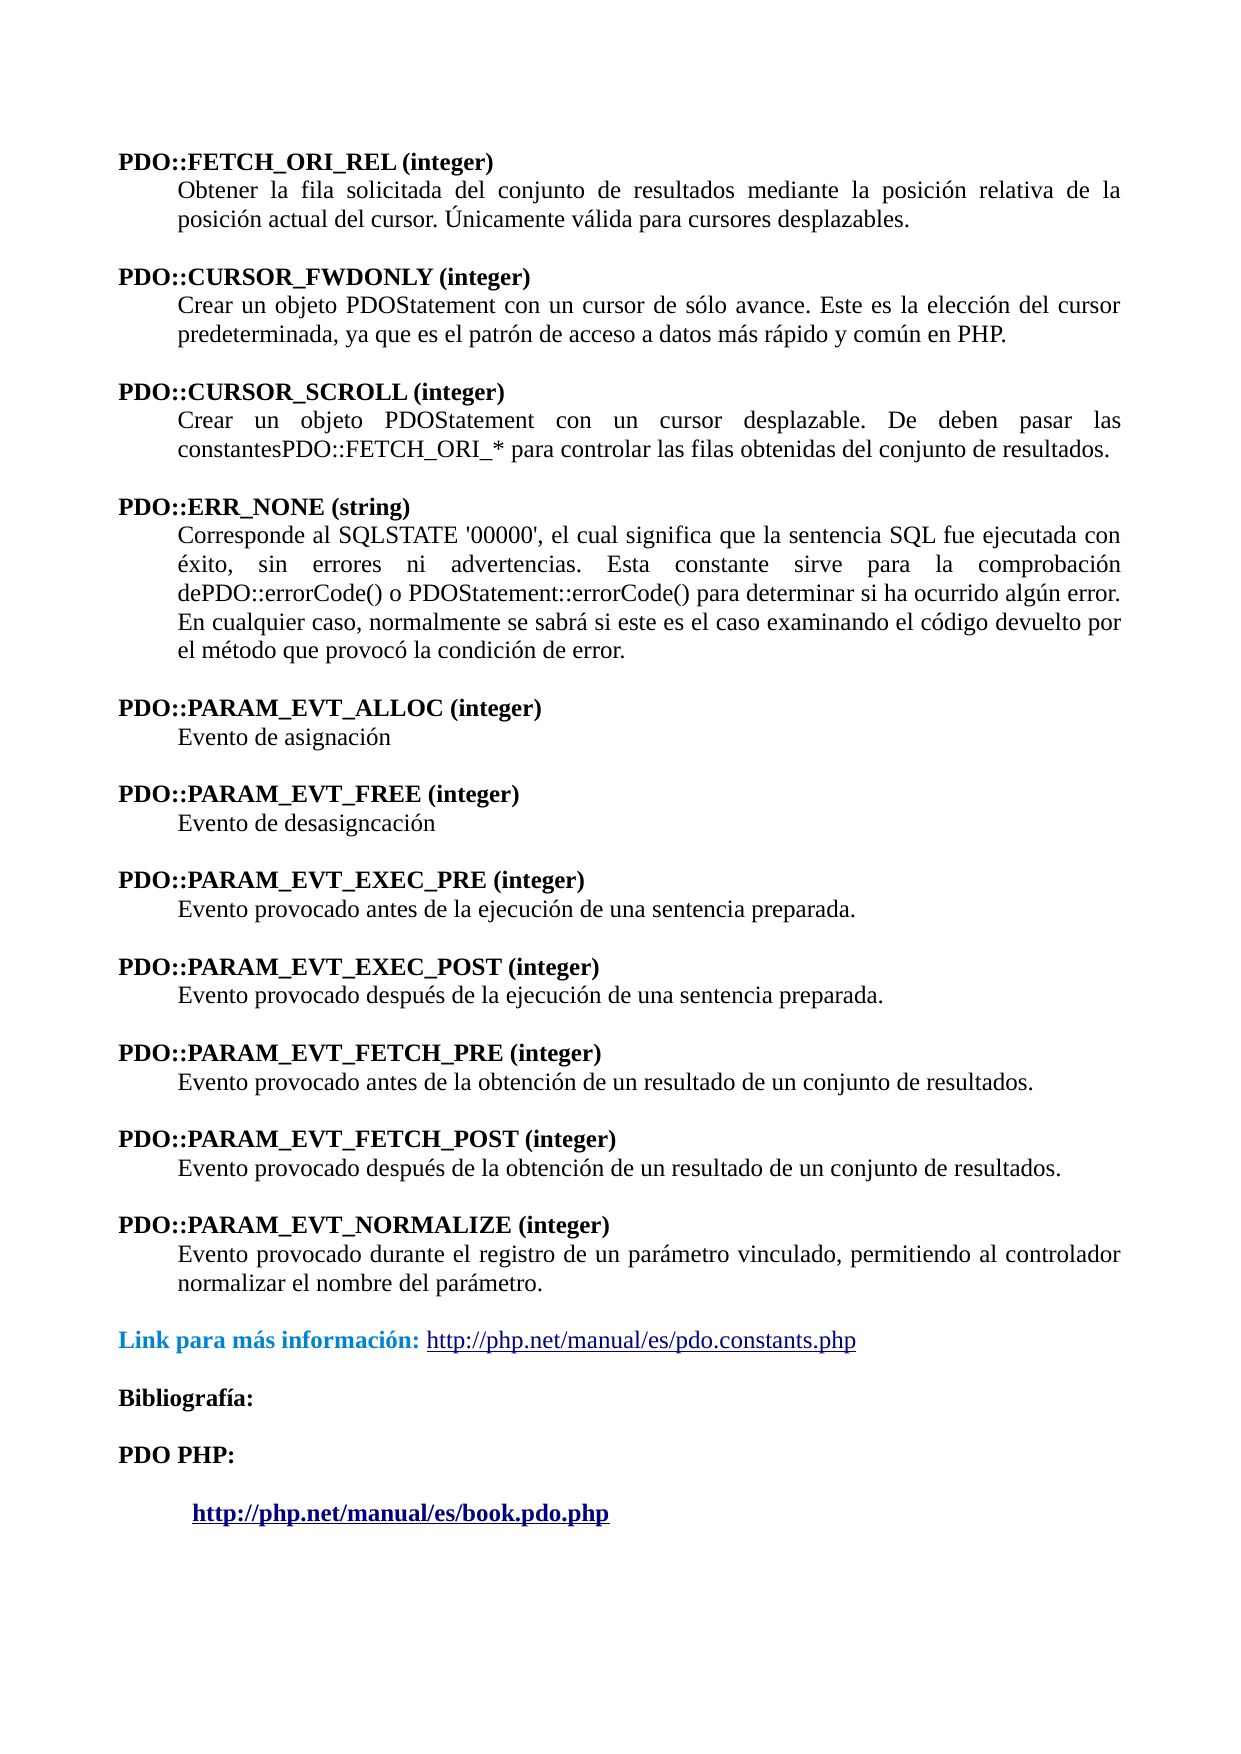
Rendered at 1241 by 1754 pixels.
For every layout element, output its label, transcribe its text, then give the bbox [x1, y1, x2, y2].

subtitle PDO::PARAM_EVT_NORMALIZE (integer) [118, 1211, 1122, 1239]
list Evento provocado durante el registro de un parámetro vinculado, permitiendo al controlador normalizar el nombre del parámetro. [177, 1239, 1122, 1297]
subtitle PDO::PARAM_EVT_ALLOC (integer) [118, 693, 1122, 722]
text Link para más información: http://php.net/manual/es/pdo.constants.php [118, 1326, 1122, 1354]
list Evento de desasigncación [177, 808, 1122, 837]
text http://php.net/manual/es/book.pdo.php [118, 1498, 1122, 1527]
list Crear un objeto PDOStatement con un cursor desplazable. De deben pasar las constantesPDO::FETCH_ORI_* para controlar las filas obtenidas del conjunto de resultados. [177, 406, 1122, 463]
list Corresponde al SQLSTATE '00000', el cual significa que la sentencia SQL fue ejecutada con éxito, sin errores ni advertencias. Esta constante sirve para la comprobación dePDO::errorCode() o PDOStatement::errorCode() para determinar si ha ocurrido algún error. En cualquier caso, normalmente se sabrá si este es el caso examinando el código devuelto por el método que provocó la condición de error. [177, 521, 1122, 664]
subtitle PDO::CURSOR_SCROLL (integer) [118, 377, 1122, 406]
list Evento provocado antes de la ejecución de una sentencia preparada. [177, 894, 1122, 923]
text Bibliografía: [118, 1383, 1122, 1412]
subtitle PDO::PARAM_EVT_EXEC_POST (integer) [118, 952, 1122, 981]
list Evento provocado después de la obtención de un resultado de un conjunto de resultados. [177, 1153, 1122, 1182]
subtitle PDO::CURSOR_FWDONLY (integer) [118, 262, 1122, 291]
subtitle PDO::PARAM_EVT_FETCH_PRE (integer) [118, 1038, 1122, 1067]
subtitle PDO::ERR_NONE (string) [118, 492, 1122, 521]
subtitle PDO::PARAM_EVT_FREE (integer) [118, 779, 1122, 808]
list Obtener la fila solicitada del conjunto de resultados mediante la posición relativa de la posición actual del cursor. Únicamente válida para cursores desplazables. [177, 176, 1122, 233]
list Crear un objeto PDOStatement con un cursor de sólo avance. Este es la elección del cursor predeterminada, ya que es el patrón de acceso a datos más rápido y común en PHP. [177, 291, 1122, 348]
list Evento provocado después de la ejecución de una sentencia preparada. [177, 981, 1122, 1009]
subtitle PDO::PARAM_EVT_EXEC_PRE (integer) [118, 866, 1122, 894]
list Evento provocado antes de la obtención de un resultado de un conjunto de resultados. [177, 1067, 1122, 1096]
text PDO PHP: [118, 1441, 1122, 1469]
subtitle PDO::PARAM_EVT_FETCH_POST (integer) [118, 1124, 1122, 1153]
subtitle PDO::FETCH_ORI_REL (integer) [118, 147, 1122, 176]
list Evento de asignación [177, 722, 1122, 751]
